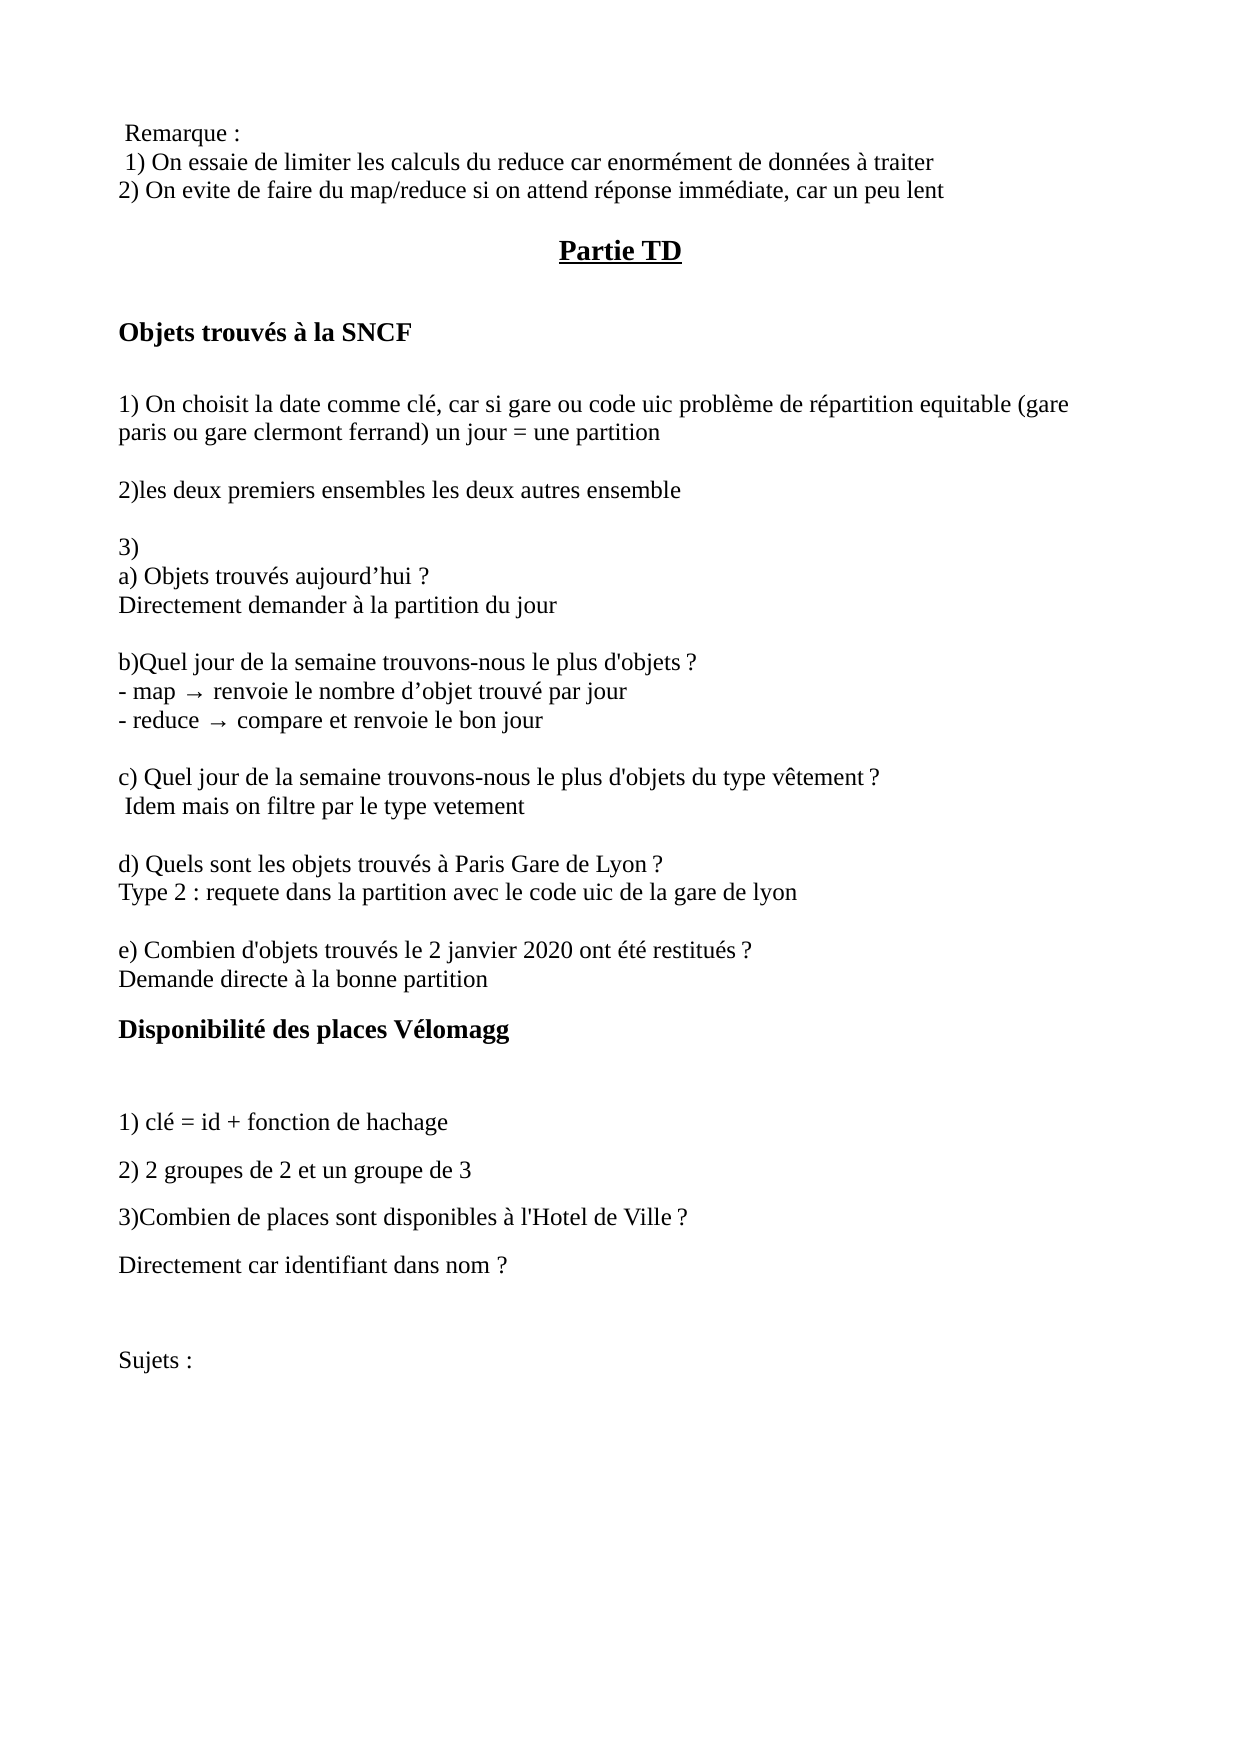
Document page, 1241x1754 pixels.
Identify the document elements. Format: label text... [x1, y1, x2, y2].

text Sujets : [118, 1345, 1122, 1374]
text 2) On evite de faire du map/reduce si on attend réponse immédiate, car un peu lent [118, 176, 1122, 204]
text Directement demander à la partition du jour [118, 590, 1122, 619]
text 3) [118, 532, 1122, 561]
text 1) On essaie de limiter les calculs du reduce car enormément de données à traiter [118, 147, 1122, 176]
subtitle Disponibilité des places Vélomagg [118, 1013, 1122, 1044]
text - map → renvoie le nombre d’objet trouvé par jour [118, 676, 1122, 705]
text 2) 2 groupes de 2 et un groupe de 3 [118, 1155, 1122, 1183]
text Demande directe à la bonne partition [118, 964, 1122, 992]
text 1) On choisit la date comme clé, car si gare ou code uic problème de répartition equitable (gare paris ou gare clermont ferrand) un jour = une partition [118, 389, 1122, 446]
text 3)Combien de places sont disponibles à l'Hotel de Ville ? [118, 1202, 1122, 1231]
text c) Quel jour de la semaine trouvons-nous le plus d'objets du type vêtement ? [118, 762, 1122, 791]
text a) Objets trouvés aujourd’hui ? [118, 561, 1122, 590]
text Partie TD [118, 233, 1122, 267]
text Idem mais on filtre par le type vetement [118, 791, 1122, 820]
text b)Quel jour de la semaine trouvons-nous le plus d'objets ? [118, 647, 1122, 676]
text Type 2 : requete dans la partition avec le code uic de la gare de lyon [118, 877, 1122, 906]
text e) Combien d'objets trouvés le 2 janvier 2020 ont été restitués ? [118, 935, 1122, 964]
text 2)les deux premiers ensembles les deux autres ensemble [118, 475, 1122, 504]
text - reduce → compare et renvoie le bon jour [118, 705, 1122, 734]
text 1) clé = id + fonction de hachage [118, 1107, 1122, 1136]
text Remarque : [118, 118, 1122, 147]
text d) Quels sont les objets trouvés à Paris Gare de Lyon ? [118, 849, 1122, 877]
subtitle Objets trouvés à la SNCF [118, 316, 1122, 347]
text Directement car identifiant dans nom ? [118, 1250, 1122, 1279]
